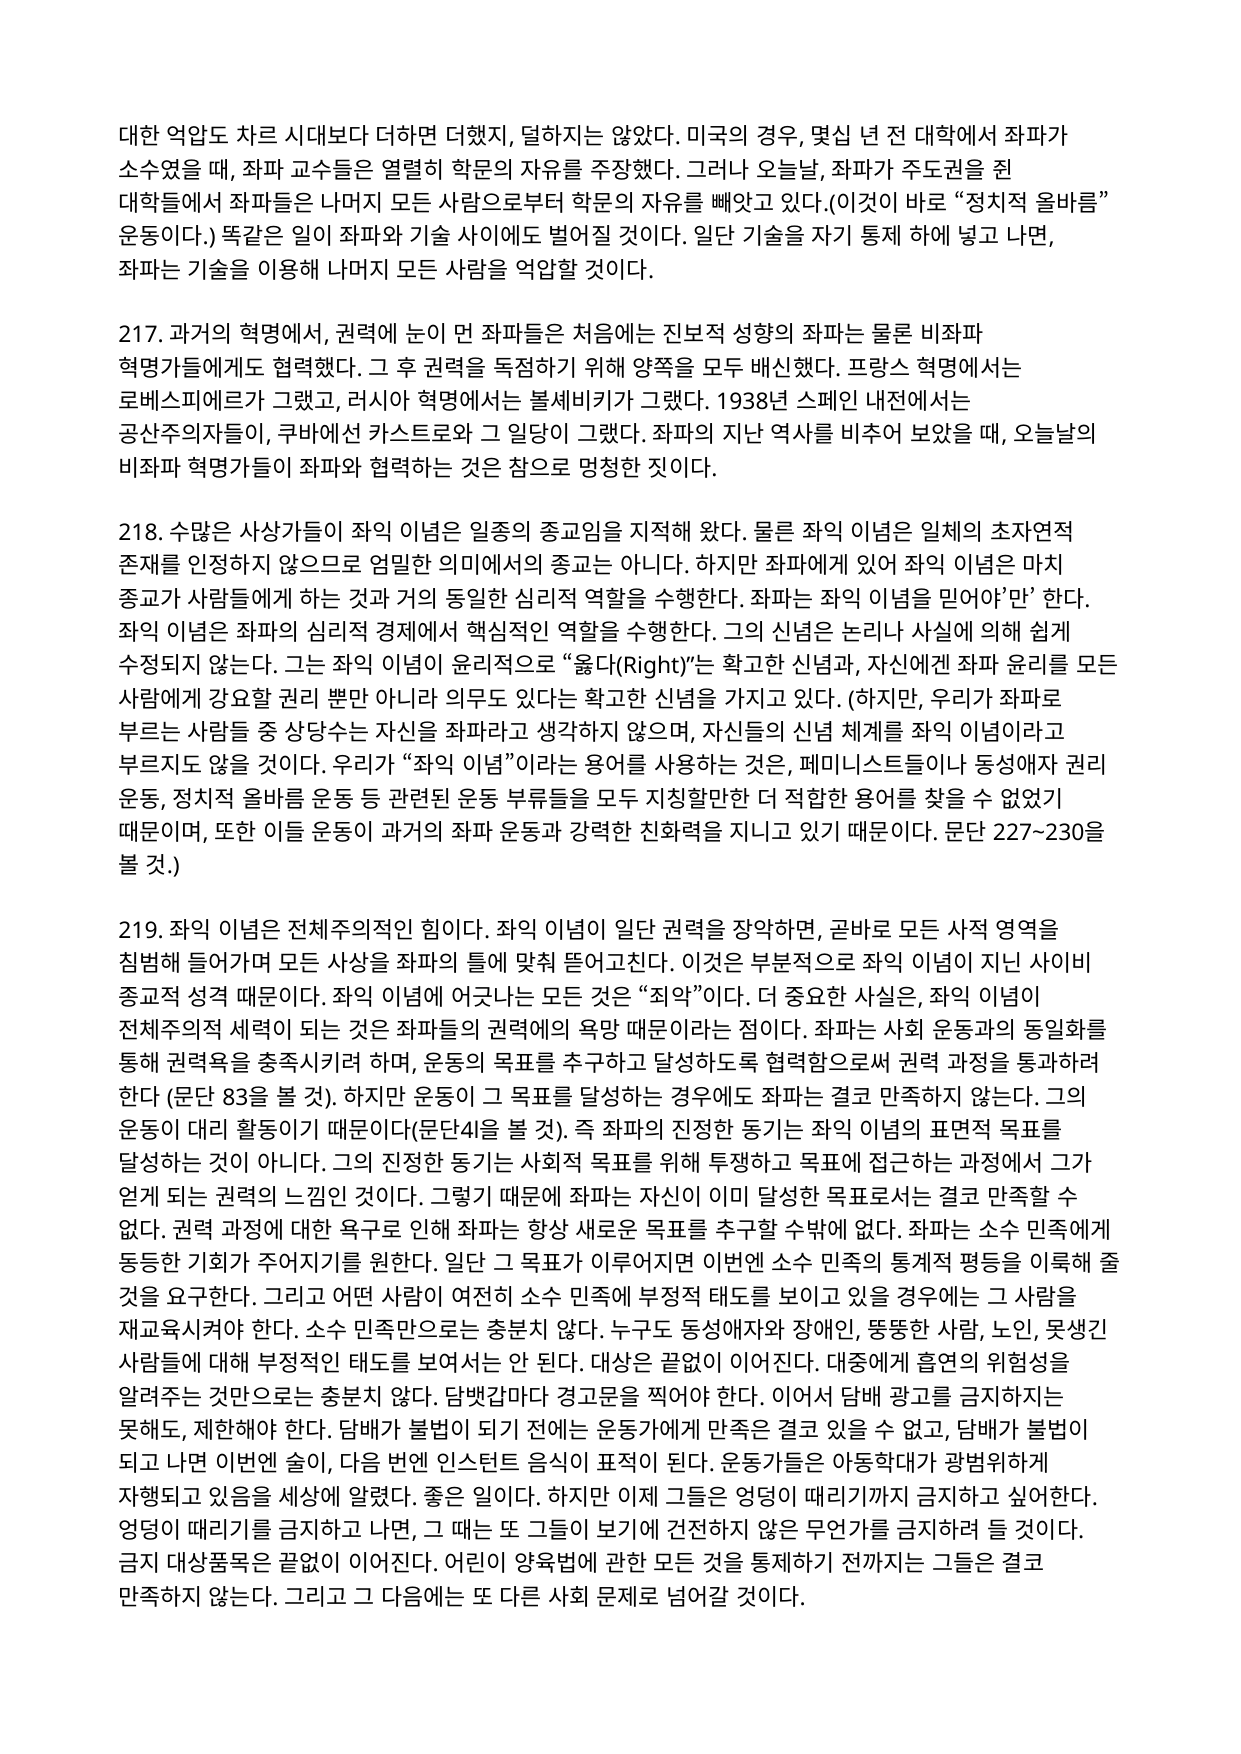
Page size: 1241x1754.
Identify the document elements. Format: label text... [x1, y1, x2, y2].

text 218. 수많은 사상가들이 좌익 이념은 일종의 종교임을 지적해 왔다. 물른 좌익 이념은 일체의 초자연적 존재를 인정하지 않으므로 엄밀한 의미에서의 종교는 아니다. 하지만 좌파에게 있어 좌익 이념은 마치 종교가 사람들에게 하는 것과 거의 동일한 심리적 역할을 수행한다. 좌파는 좌익 이념을 믿어야’만’ 한다. 좌익 이념은 좌파의 심리적 경제에서 핵심적인 역할을 수행한다. 그의 신념은 논리나 사실에 의해 쉽게 수정되지 않는다. 그는 좌익 이념이 윤리적으로 “옳다(Right)”는 확고한 신념과, 자신에겐 좌파 윤리를 모든 사람에게 강요할 권리 뿐만 아니라 의무도 있다는 확고한 신념을 가지고 있다. (하지만, 우리가 좌파로 부르는 사람들 중 상당수는 자신을 좌파라고 생각하지 않으며, 자신들의 신념 체계를 좌익 이념이라고 부르지도 않을 것이다. 우리가 “좌익 이념”이라는 용어를 사용하는 것은, 페미니스트들이나 동성애자 권리 운동, 정치적 올바름 운동 등 관련된 운동 부류들을 모두 지칭할만한 더 적합한 용어를 찾을 수 없었기 때문이며, 또한 이들 운동이 과거의 좌파 운동과 강력한 친화력을 지니고 있기 때문이다. 문단 227~230을 볼 것.) [118, 514, 1122, 881]
text 217. 과거의 혁명에서, 권력에 눈이 먼 좌파들은 처음에는 진보적 성향의 좌파는 물론 비좌파 혁명가들에게도 협력했다. 그 후 권력을 독점하기 위해 양쪽을 모두 배신했다. 프랑스 혁명에서는 로베스피에르가 그랬고, 러시아 혁명에서는 볼셰비키가 그랬다. 1938년 스페인 내전에서는 공산주의자들이, 쿠바에선 카스트로와 그 일당이 그랬다. 좌파의 지난 역사를 비추어 보았을 때, 오늘날의 비좌파 혁명가들이 좌파와 협력하는 것은 참으로 멍청한 짓이다. [118, 316, 1122, 514]
text 대한 억압도 차르 시대보다 더하면 더했지, 덜하지는 않았다. 미국의 경우, 몇십 년 전 대학에서 좌파가 소수였을 때, 좌파 교수들은 열렬히 학문의 자유를 주장했다. 그러나 오늘날, 좌파가 주도권을 쥔 대학들에서 좌파들은 나머지 모든 사람으로부터 학문의 자유를 빼앗고 있다.(이것이 바로 “정치적 올바름” 운동이다.) 똑같은 일이 좌파와 기술 사이에도 벌어질 것이다. 일단 기술을 자기 통제 하에 넣고 나면, 좌파는 기술을 이용해 나머지 모든 사람을 억압할 것이다. [118, 118, 1122, 285]
text 219. 좌익 이념은 전체주의적인 힘이다. 좌익 이념이 일단 권력을 장악하면, 곧바로 모든 사적 영역을 침범해 들어가며 모든 사상을 좌파의 틀에 맞춰 뜯어고친다. 이것은 부분적으로 좌익 이념이 지닌 사이비 종교적 성격 때문이다. 좌익 이념에 어긋나는 모든 것은 “죄악”이다. 더 중요한 사실은, 좌익 이념이 전체주의적 세력이 되는 것은 좌파들의 권력에의 욕망 때문이라는 점이다. 좌파는 사회 운동과의 동일화를 통해 권력욕을 충족시키려 하며, 운동의 목표를 추구하고 달성하도록 협력함으로써 권력 과정을 통과하려 한다 (문단 83을 볼 것). 하지만 운동이 그 목표를 달성하는 경우에도 좌파는 결코 만족하지 않는다. 그의 운동이 대리 활동이기 때문이다(문단4l을 볼 것). 즉 좌파의 진정한 동기는 좌익 이념의 표면적 목표를 달성하는 것이 아니다. 그의 진정한 동기는 사회적 목표를 위해 투쟁하고 목표에 접근하는 과정에서 그가 얻게 되는 권력의 느낌인 것이다. 그렇기 때문에 좌파는 자신이 이미 달성한 목표로서는 결코 만족할 수 없다. 권력 과정에 대한 욕구로 인해 좌파는 항상 새로운 목표를 추구할 수밖에 없다. 좌파는 소수 민족에게 동등한 기회가 주어지기를 원한다. 일단 그 목표가 이루어지면 이번엔 소수 민족의 통계적 평등을 이룩해 줄 것을 요구한다. 그리고 어떤 사람이 여전히 소수 민족에 부정적 태도를 보이고 있을 경우에는 그 사람을 재교육시켜야 한다. 소수 민족만으로는 충분치 않다. 누구도 동성애자와 장애인, 뚱뚱한 사람, 노인, 못생긴 사람들에 대해 부정적인 태도를 보여서는 안 된다. 대상은 끝없이 이어진다. 대중에게 흡연의 위험성을 알려주는 것만으로는 충분치 않다. 담뱃갑마다 경고문을 찍어야 한다. 이어서 담배 광고를 금지하지는 못해도, 제한해야 한다. 담배가 불법이 되기 전에는 운동가에게 만족은 결코 있을 수 없고, 담배가 불법이 되고 나면 이번엔 술이, 다음 번엔 인스턴트 음식이 표적이 된다. 운동가들은 아동학대가 광범위하게 자행되고 있음을 세상에 알렸다. 좋은 일이다. 하지만 이제 그들은 엉덩이 때리기까지 금지하고 싶어한다. 엉덩이 때리기를 금지하고 나면, 그 때는 또 그들이 보기에 건전하지 않은 무언가를 금지하려 들 것이다. 금지 대상품목은 끝없이 이어진다. 어린이 양육법에 관한 모든 것을 통제하기 전까지는 그들은 결코 만족하지 않는다. 그리고 그 다음에는 또 다른 사회 문제로 넘어갈 것이다. [118, 912, 1122, 1612]
